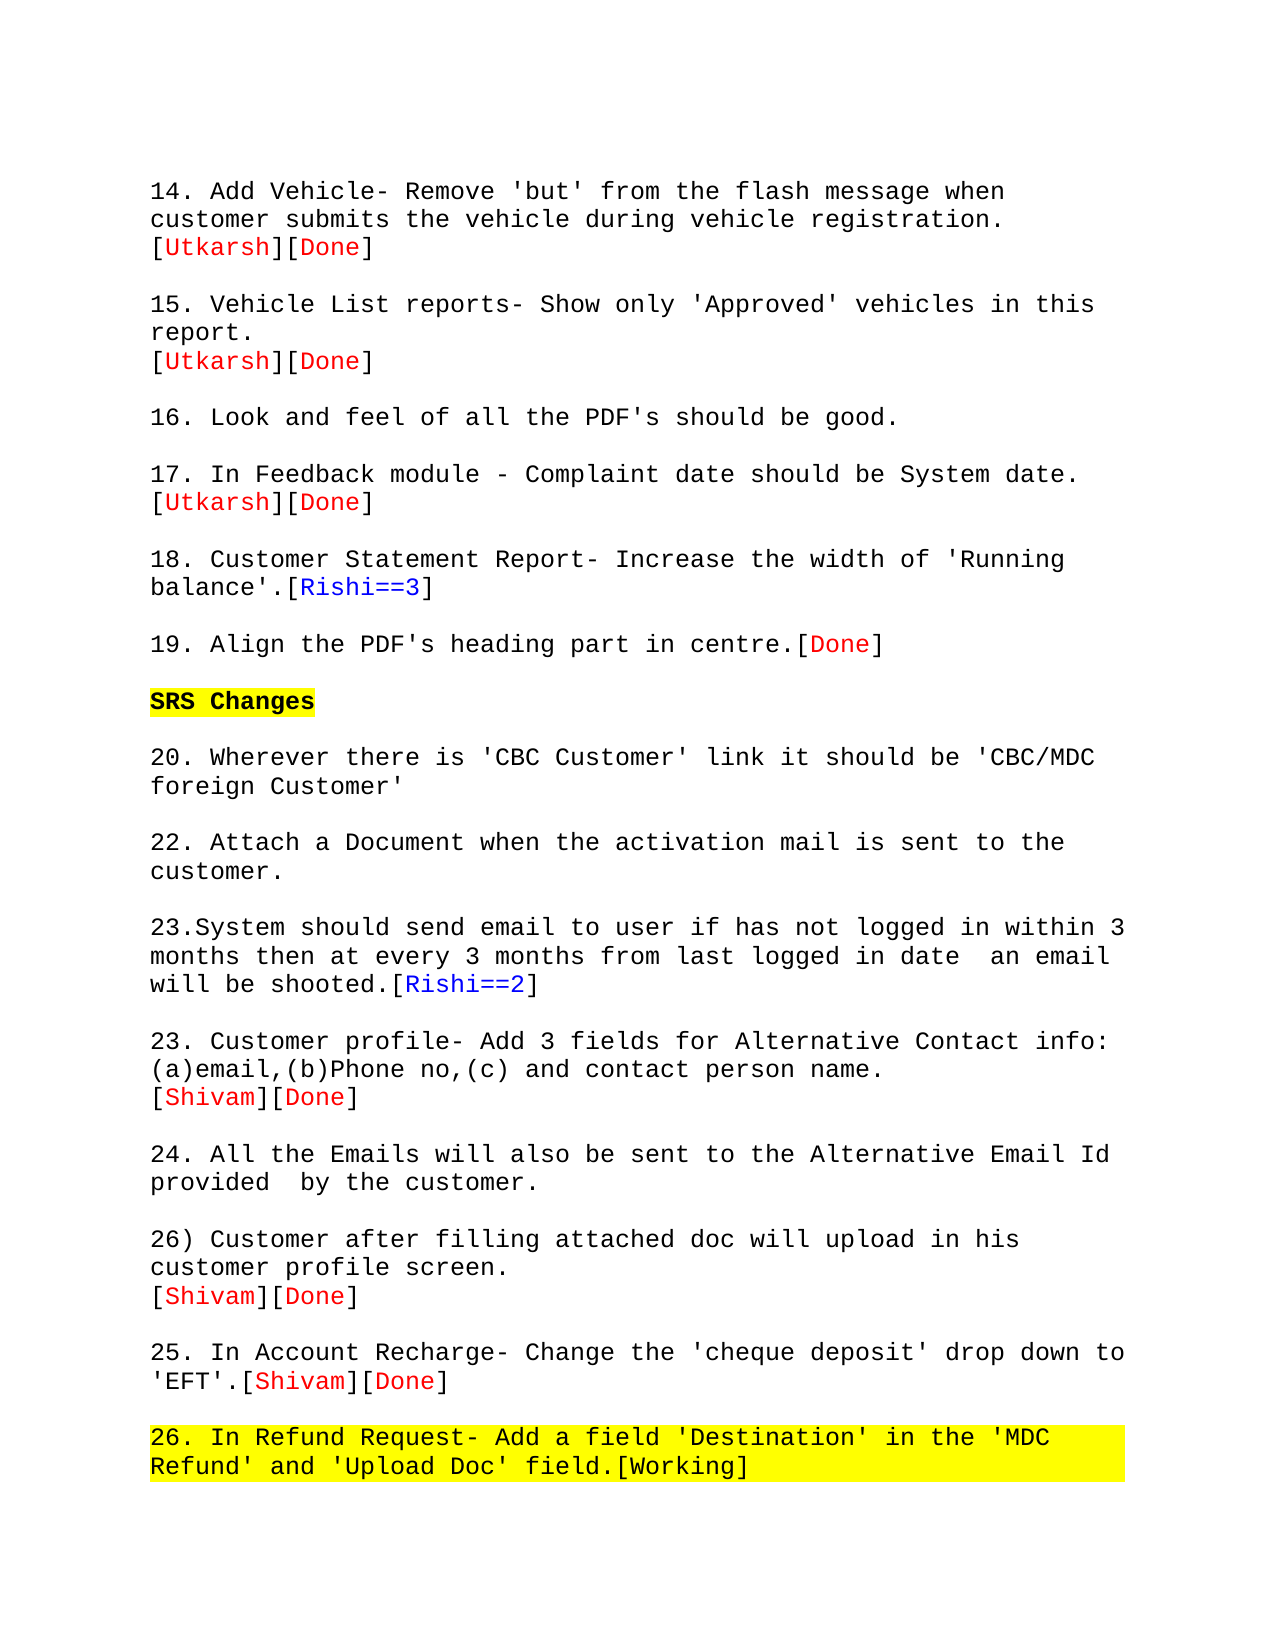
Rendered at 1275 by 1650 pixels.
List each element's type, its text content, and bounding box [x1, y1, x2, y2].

text 15. Vehicle List reports- Show only 'Approved' vehicles in this report. [150, 292, 1125, 348]
text [Shivam][Done] [150, 1283, 1125, 1312]
text [Utkarsh][Done] [150, 235, 1125, 263]
text 18. Customer Statement Report- Increase the width of 'Running balance'.[Rishi==3] [150, 547, 1125, 603]
text SRS Changes [150, 688, 1125, 717]
text 23.System should send email to user if has not logged in within 3 months then at every 3 months from last logged in date an email will be shooted.[Rishi==2] [150, 915, 1125, 1000]
text 20. Wherever there is 'CBC Customer' link it should be 'CBC/MDC foreign Customer' [150, 745, 1125, 802]
text [Utkarsh][Done] [150, 348, 1125, 377]
text 24. All the Emails will also be sent to the Alternative Email Id provided by the customer. [150, 1142, 1125, 1198]
text 23. Customer profile- Add 3 fields for Alternative Contact info:(a)email,(b)Phone no,(c) and contact person name. [150, 1028, 1125, 1085]
text 17. In Feedback module - Complaint date should be System date.[Utkarsh][Done] [150, 462, 1125, 518]
text 26. In Refund Request- Add a field 'Destination' in the 'MDC Refund' and 'Upload Doc' field.[Working] [150, 1425, 1125, 1482]
text 26) Customer after filling attached doc will upload in his customer profile screen. [150, 1227, 1125, 1283]
text 19. Align the PDF's heading part in centre.[Done] [150, 632, 1125, 660]
text 16. Look and feel of all the PDF's should be good. [150, 405, 1125, 433]
text 25. In Account Recharge- Change the 'cheque deposit' drop down to 'EFT'.[Shivam][Done] [150, 1340, 1125, 1397]
text 22. Attach a Document when the activation mail is sent to the customer. [150, 830, 1125, 887]
text [Shivam][Done] [150, 1085, 1125, 1113]
text 14. Add Vehicle- Remove 'but' from the flash message when customer submits the vehicle during vehicle registration. [150, 178, 1125, 235]
